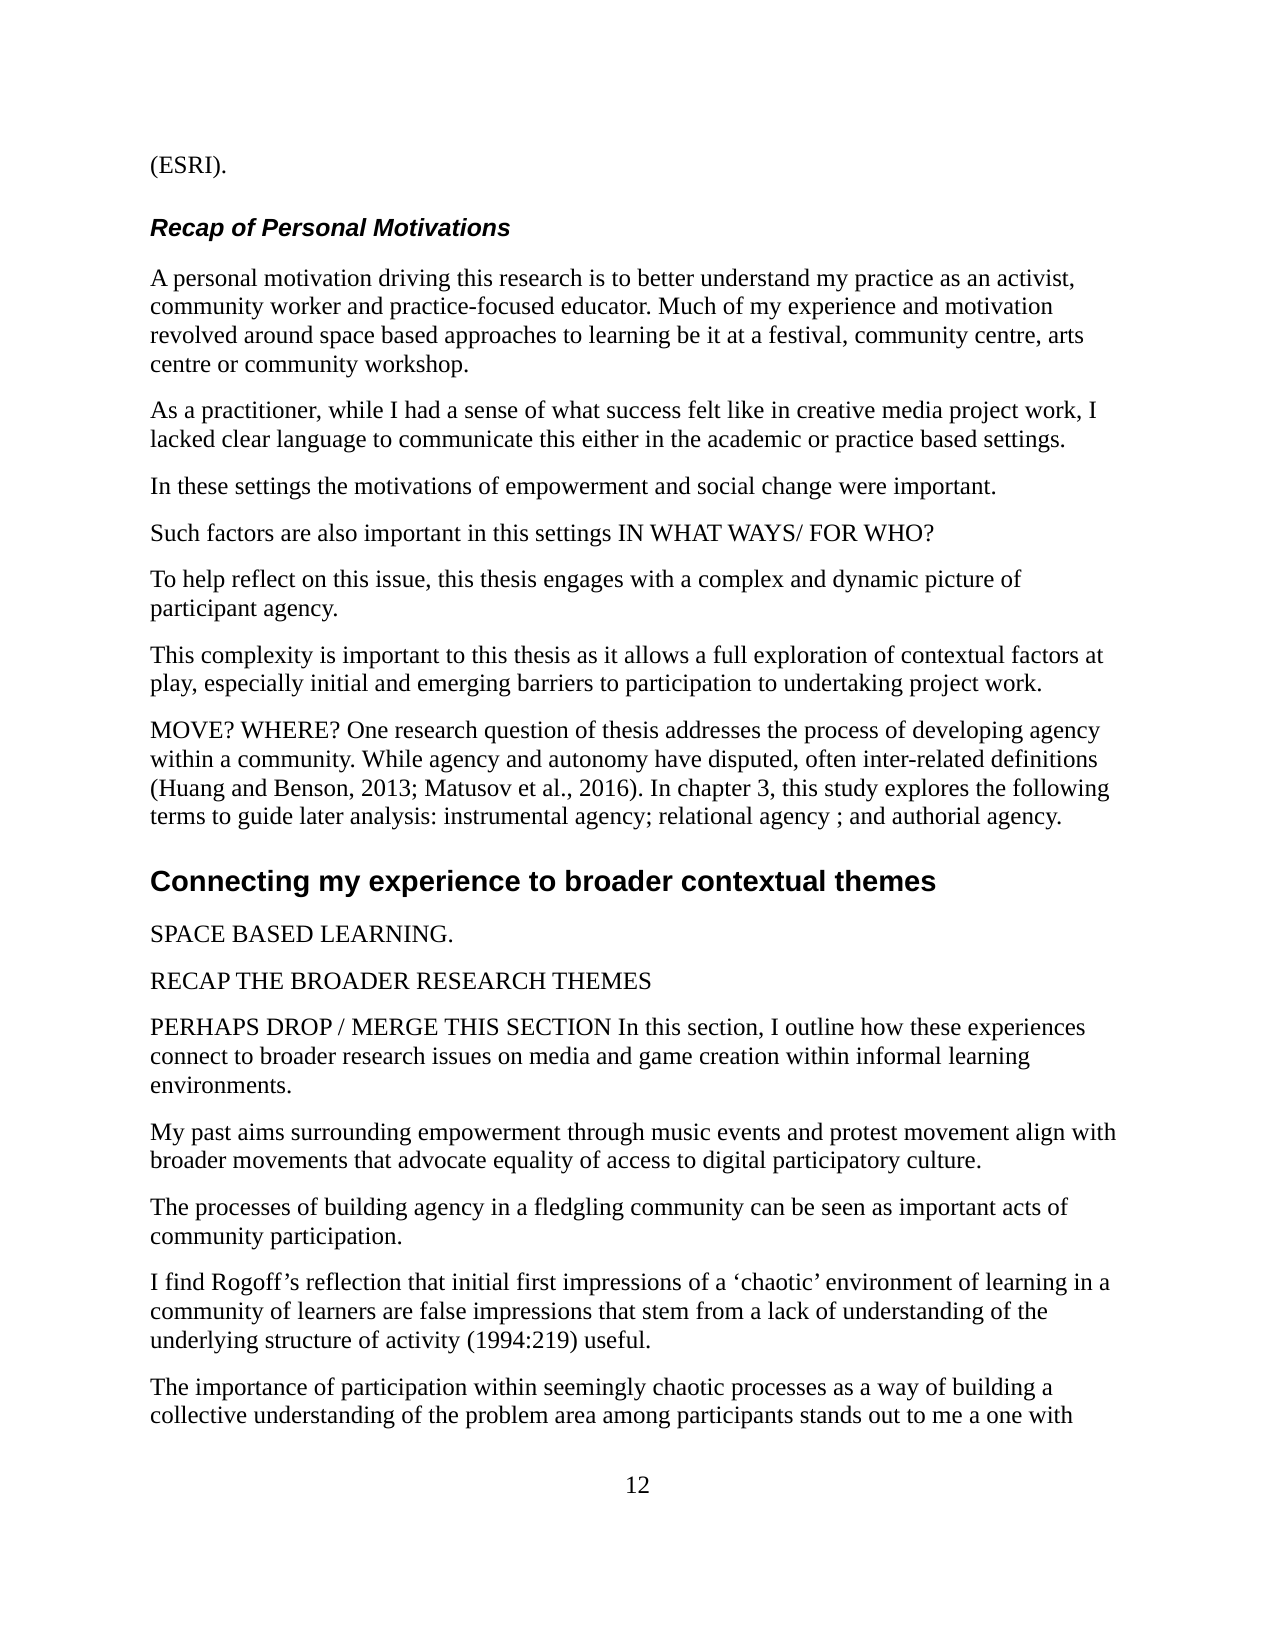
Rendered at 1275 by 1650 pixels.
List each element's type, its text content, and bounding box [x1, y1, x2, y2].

text (ESRI). [150, 150, 1125, 179]
subtitle Recap of Personal Motivations [150, 213, 1125, 241]
text SPACE BASED LEARNING. [150, 919, 1125, 948]
text The importance of participation within seemingly chaotic processes as a way of building a collective understanding of the problem area among participants stands out to me a one with [150, 1372, 1125, 1429]
text In these settings the motivations of empowerment and social change were important. [150, 471, 1125, 500]
text RECAP THE BROADER RESEARCH THEMES [150, 966, 1125, 994]
subtitle Connecting my experience to broader contextual themes [150, 864, 1125, 898]
text To help reflect on this issue, this thesis engages with a complex and dynamic picture of participant agency. [150, 564, 1125, 622]
text A personal motivation driving this research is to better understand my practice as an activist, community worker and practice-focused educator. Much of my experience and motivation revolved around space based approaches to learning be it at a festival, community centre, arts centre or community workshop. [150, 263, 1125, 378]
text Such factors are also important in this settings IN WHAT WAYS/ FOR WHO? [150, 518, 1125, 546]
text This complexity is important to this thesis as it allows a full exploration of contextual factors at play, especially initial and emerging barriers to participation to undertaking project work. [150, 640, 1125, 697]
text As a practitioner, while I had a sense of what success felt like in creative media project work, I lacked clear language to communicate this either in the academic or practice based settings. [150, 396, 1125, 453]
text PERHAPS DROP / MERGE THIS SECTION In this section, I outline how these experiences connect to broader research issues on media and game creation within informal learning environments. [150, 1012, 1125, 1099]
text The processes of building agency in a fledgling community can be seen as important acts of community participation. [150, 1192, 1125, 1249]
text MOVE? WHERE? One research question of thesis addresses the process of developing agency within a community. While agency and autonomy have disputed, often inter-related definitions (Huang and Benson, 2013; Matusov et al., 2016). In chapter 3, this study explores the following terms to guide later analysis: instrumental agency; relational agency ; and authorial agency. [150, 715, 1125, 830]
text I find Rogoff’s reflection that initial first impressions of a ‘chaotic’ environment of learning in a community of learners are false impressions that stem from a lack of understanding of the underlying structure of activity (1994:219) useful. [150, 1267, 1125, 1354]
text My past aims surrounding empowerment through music events and protest movement align with broader movements that advocate equality of access to digital participatory culture. [150, 1117, 1125, 1174]
